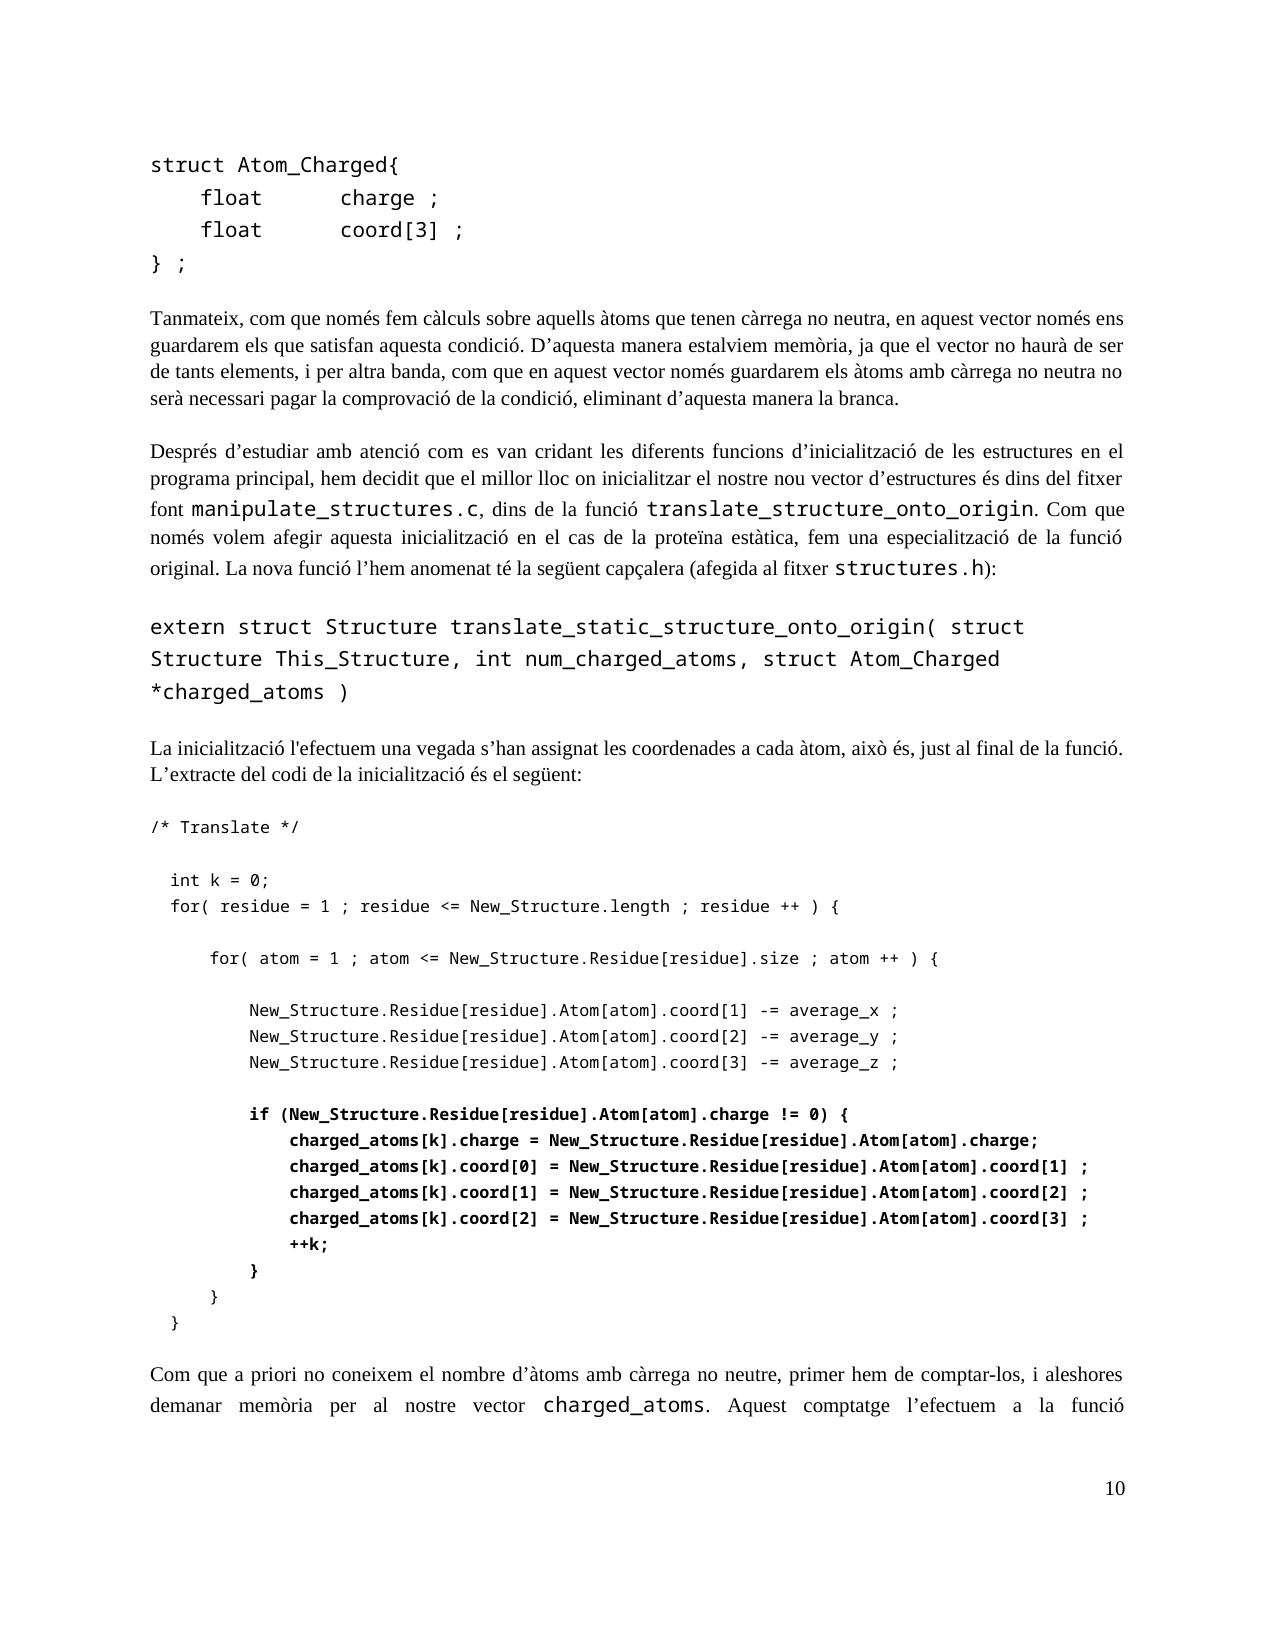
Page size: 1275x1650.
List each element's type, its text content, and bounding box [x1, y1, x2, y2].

text Com que a priori no coneixem el nombre d’àtoms amb càrrega no neutre, primer hem de comptar-los, i aleshores demanar memòria per al nostre vector charged_atoms. Aquest comptatge l’efectuem a la funció [150, 1363, 1125, 1419]
text } [150, 1259, 1125, 1281]
text for( residue = 1 ; residue <= New_Structure.length ; residue ++ ) { [150, 894, 1125, 917]
text charged_atoms[k].coord[2] = New_Structure.Residue[residue].Atom[atom].coord[3] ; [150, 1207, 1125, 1229]
text charged_atoms[k].coord[1] = New_Structure.Residue[residue].Atom[atom].coord[2] ; [150, 1181, 1125, 1203]
text } ; [150, 248, 1125, 276]
text Tanmateix, com que només fem càlculs sobre aquells àtoms que tenen càrrega no neutra, en aquest vector només ens guardarem els que satisfan aquesta condició. D’aquesta manera estalviem memòria, ja que el vector no haurà de ser de tants elements, i per altra banda, com que en aquest vector només guardarem els àtoms amb càrrega no neutra no serà necessari pagar la comprovació de la condició, eliminant d’aquesta manera la branca. [150, 307, 1125, 410]
text int k = 0; [150, 868, 1125, 891]
text for( atom = 1 ; atom <= New_Structure.Residue[residue].size ; atom ++ ) { [150, 946, 1125, 969]
text extern struct Structure translate_static_structure_onto_origin( struct Structure This_Structure, int num_charged_atoms, struct Atom_Charged *charged_atoms ) [150, 612, 1125, 706]
text charged_atoms[k].coord[0] = New_Structure.Residue[residue].Atom[atom].coord[1] ; [150, 1154, 1125, 1177]
text La inicialització l'efectuem una vegada s’han assignat les coordenades a cada àtom, això és, just al final de la funció. L’extracte del codi de la inicialització és el següent: [150, 736, 1125, 786]
text struct Atom_Charged{ [150, 150, 1125, 178]
text } [150, 1311, 1125, 1333]
text ++k; [150, 1233, 1125, 1255]
text float coord[3] ; [150, 215, 1125, 244]
text Després d’estudiar amb atenció com es van cridant les diferents funcions d’inicialització de les estructures en el programa principal, hem decidit que el millor lloc on inicialitzar el nostre nou vector d’estructures és dins del fitxer font manipulate_structures.c, dins de la funció translate_structure_onto_origin. Com que només volem afegir aquesta inicialització en el cas de la proteïna estàtica, fem una especialització de la funció original. La nova funció l’hem anomenat té la següent capçalera (afegida al fitxer structures.h): [150, 440, 1125, 581]
text /* Translate */ [150, 816, 1125, 839]
text New_Structure.Residue[residue].Atom[atom].coord[3] -= average_z ; [150, 1050, 1125, 1073]
text New_Structure.Residue[residue].Atom[atom].coord[2] -= average_y ; [150, 1024, 1125, 1047]
text } [150, 1285, 1125, 1307]
text float charge ; [150, 183, 1125, 211]
text if (New_Structure.Residue[residue].Atom[atom].charge != 0) { [150, 1102, 1125, 1125]
text charged_atoms[k].charge = New_Structure.Residue[residue].Atom[atom].charge; [150, 1128, 1125, 1151]
text New_Structure.Residue[residue].Atom[atom].coord[1] -= average_x ; [150, 998, 1125, 1021]
